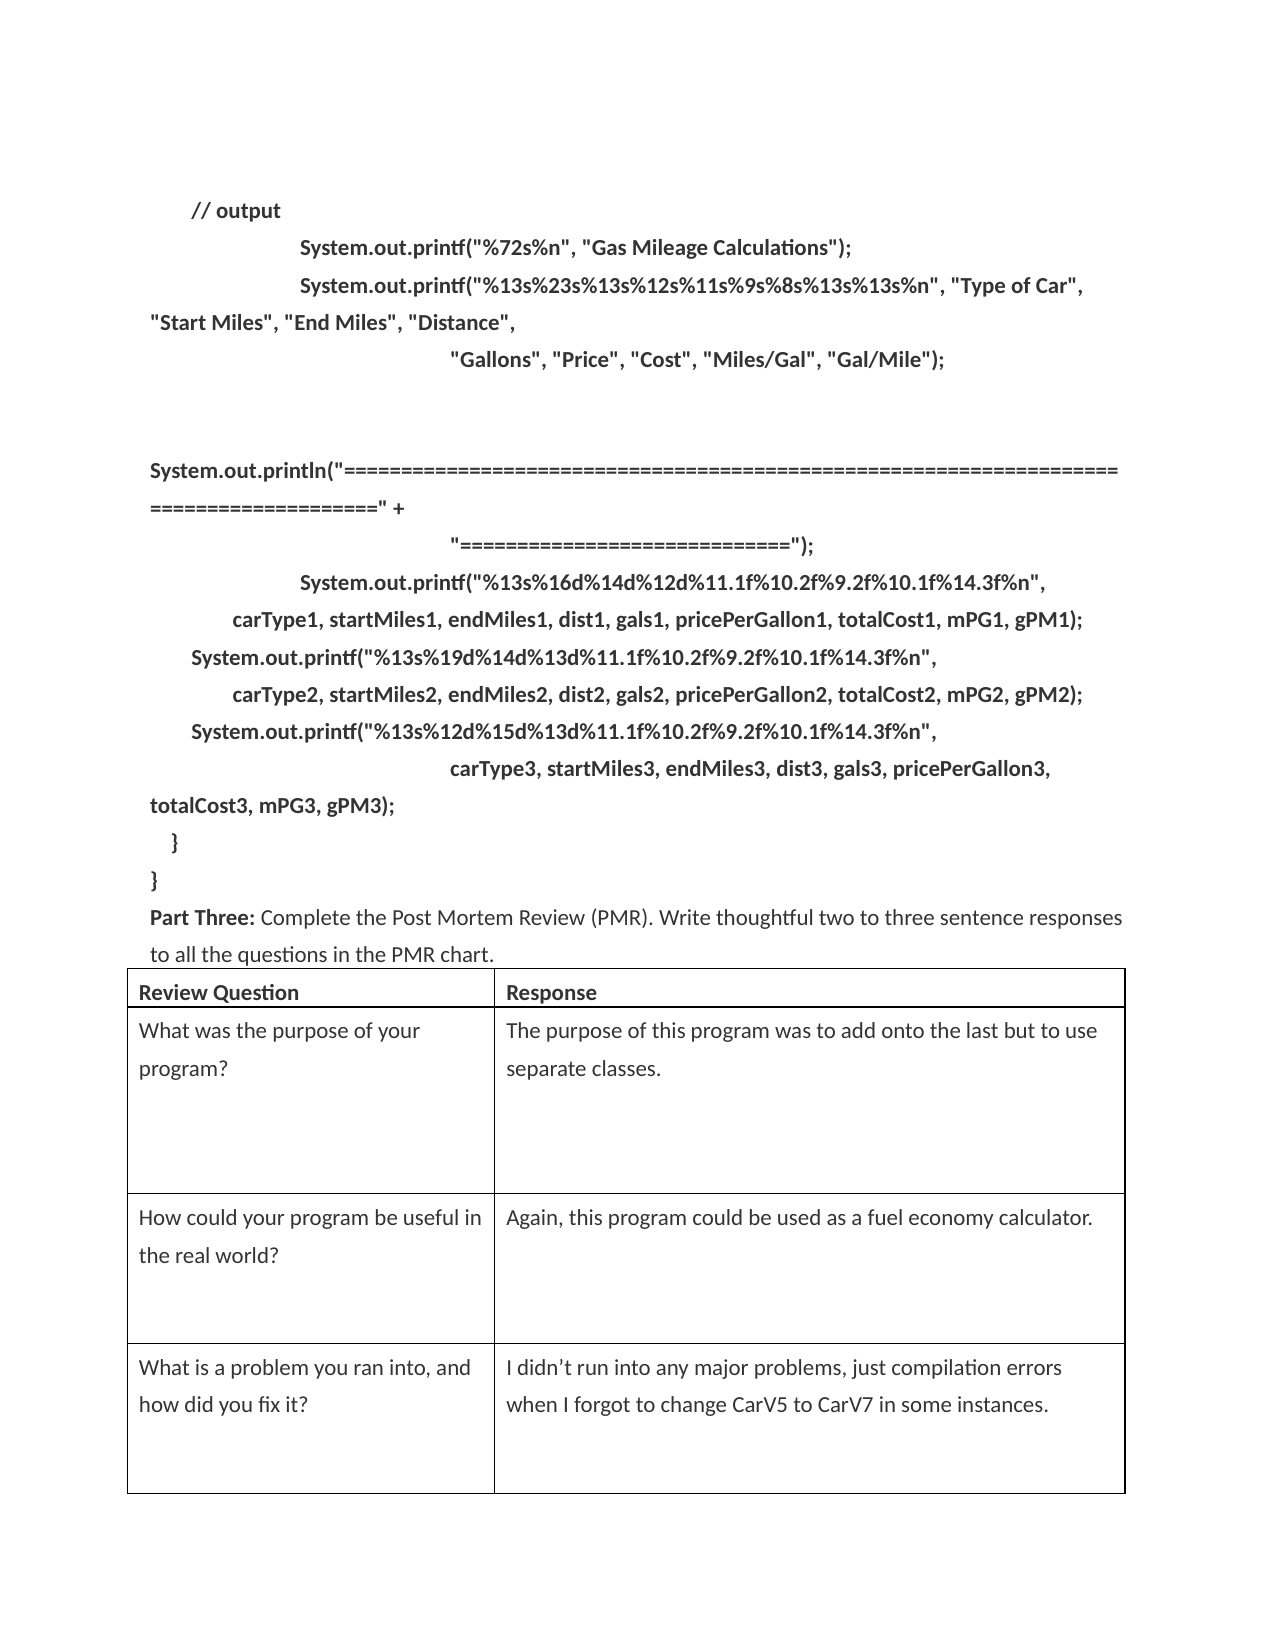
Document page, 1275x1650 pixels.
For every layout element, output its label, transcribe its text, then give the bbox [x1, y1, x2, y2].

text System.out.printf("%13s%23s%13s%12s%11s%9s%8s%13s%13s%n", "Type of Car", "Start Miles", "End Miles", "Distance", [150, 262, 1125, 336]
text carType1, startMiles1, endMiles1, dist1, gals1, pricePerGallon1, totalCost1, mPG1, gPM1); [150, 596, 1125, 633]
text } [150, 819, 1125, 857]
text carType3, startMiles3, endMiles3, dist3, gals3, pricePerGallon3, totalCost3, mPG3, gPM3); [150, 745, 1125, 819]
table_header Response [495, 969, 1124, 1006]
text "============================="); [150, 522, 1125, 559]
table_header Review Question [128, 969, 494, 1006]
text System.out.printf("%13s%12d%15d%13d%11.1f%10.2f%9.2f%10.1f%14.3f%n", [150, 708, 1125, 745]
text } [150, 857, 1125, 894]
text System.out.println("========================================================================================" + [150, 373, 1125, 522]
text "Gallons", "Price", "Cost", "Miles/Gal", "Gal/Mile"); [150, 336, 1125, 373]
text System.out.printf("%72s%n", "Gas Mileage Calculations"); [150, 224, 1125, 262]
text // output [150, 187, 1125, 224]
table_cell The purpose of this program was to add onto the last but to use separate classes. [495, 1008, 1124, 1193]
text Part Three: Complete the Post Mortem Review (PMR). Write thoughtful two to three sentence responses to all the questions in the PMR chart. [150, 894, 1125, 968]
table_cell Again, this program could be used as a fuel economy calculator. [495, 1194, 1124, 1343]
table_cell I didn’t run into any major problems, just compilation errors when I forgot to change CarV5 to CarV7 in some instances. [495, 1344, 1124, 1493]
text System.out.printf("%13s%16d%14d%12d%11.1f%10.2f%9.2f%10.1f%14.3f%n", [150, 559, 1125, 596]
table_cell What was the purpose of your program? [128, 1008, 494, 1193]
table_cell How could your program be useful in the real world? [128, 1194, 494, 1343]
table_cell What is a problem you ran into, and how did you fix it? [128, 1344, 494, 1493]
text System.out.printf("%13s%19d%14d%13d%11.1f%10.2f%9.2f%10.1f%14.3f%n", [150, 633, 1125, 671]
text carType2, startMiles2, endMiles2, dist2, gals2, pricePerGallon2, totalCost2, mPG2, gPM2); [150, 671, 1125, 708]
